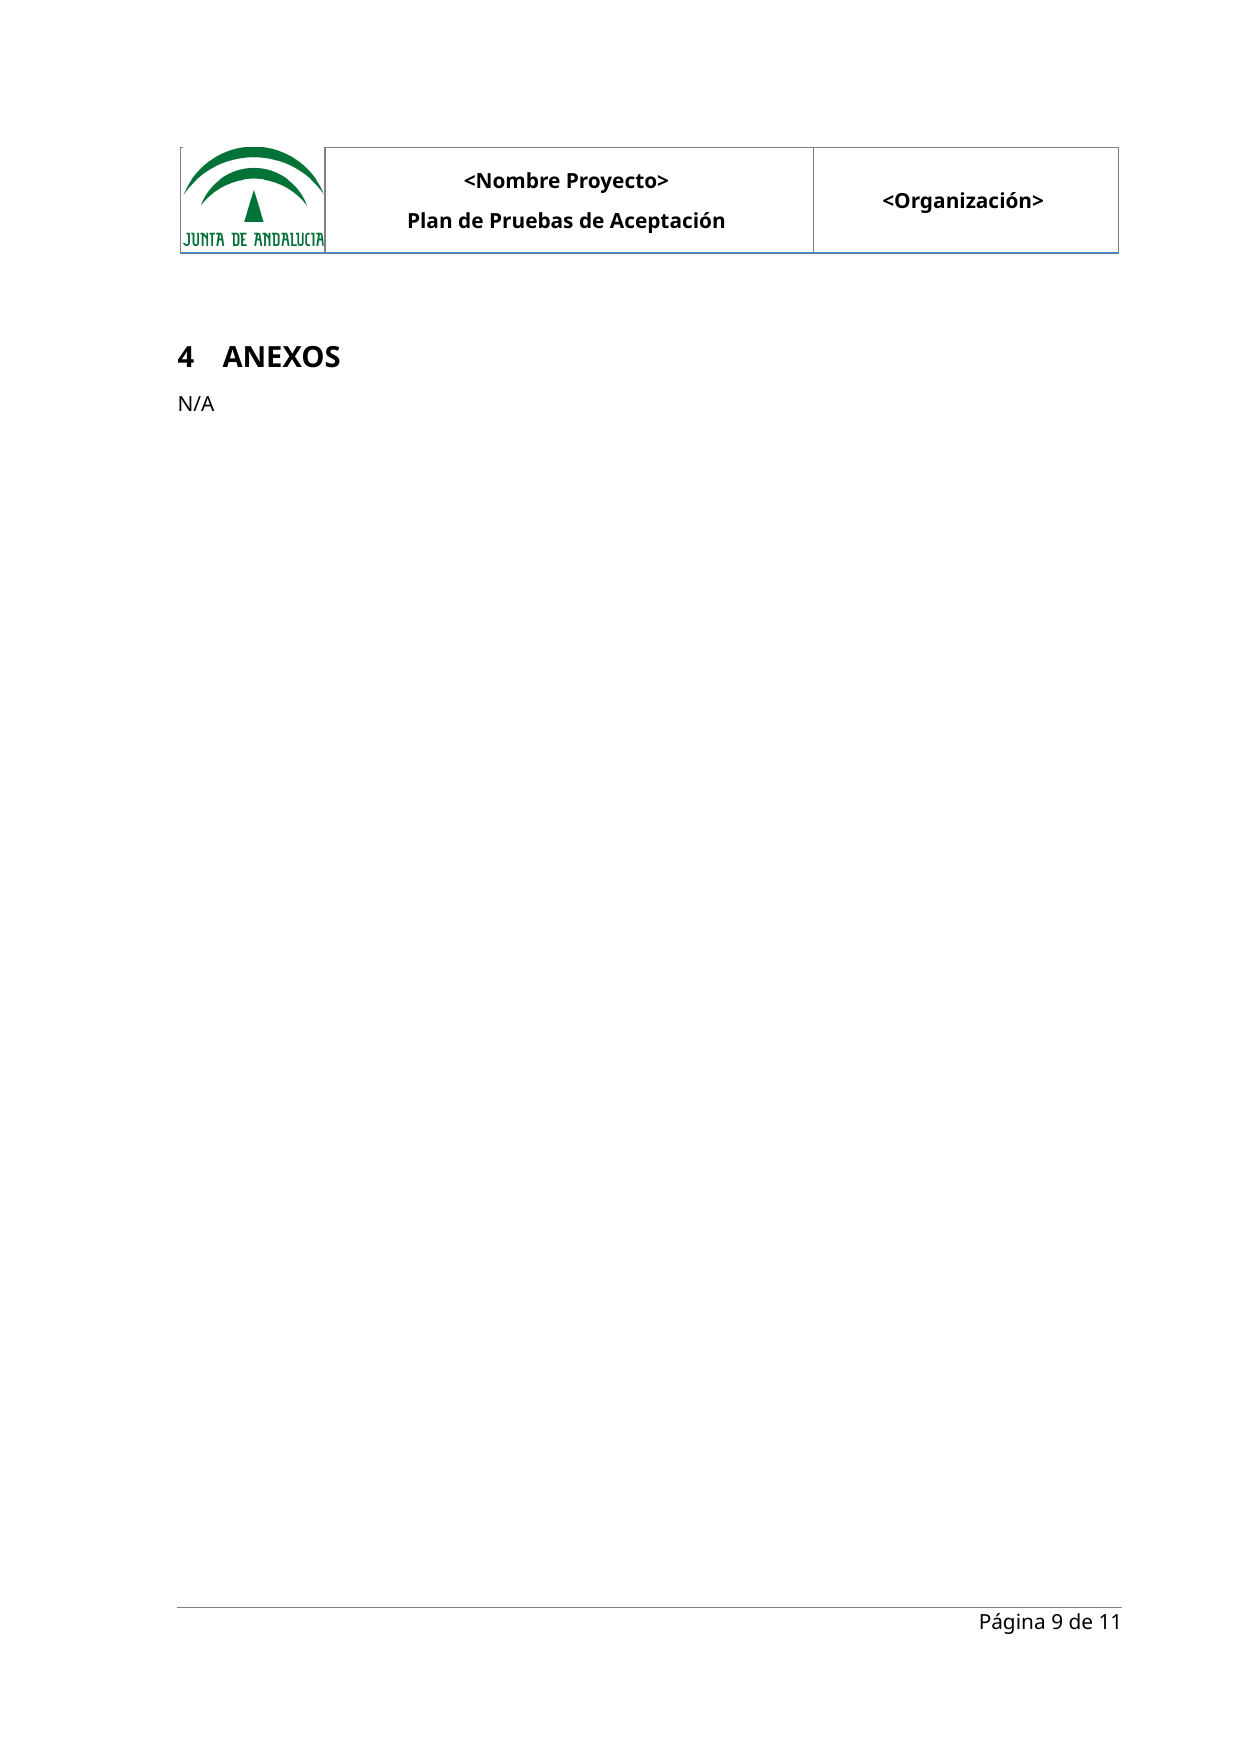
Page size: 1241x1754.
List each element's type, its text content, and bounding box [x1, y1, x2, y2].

text N/A [177, 389, 1122, 417]
picture [183, 147, 324, 246]
subtitle ANEXOS [177, 336, 1122, 376]
